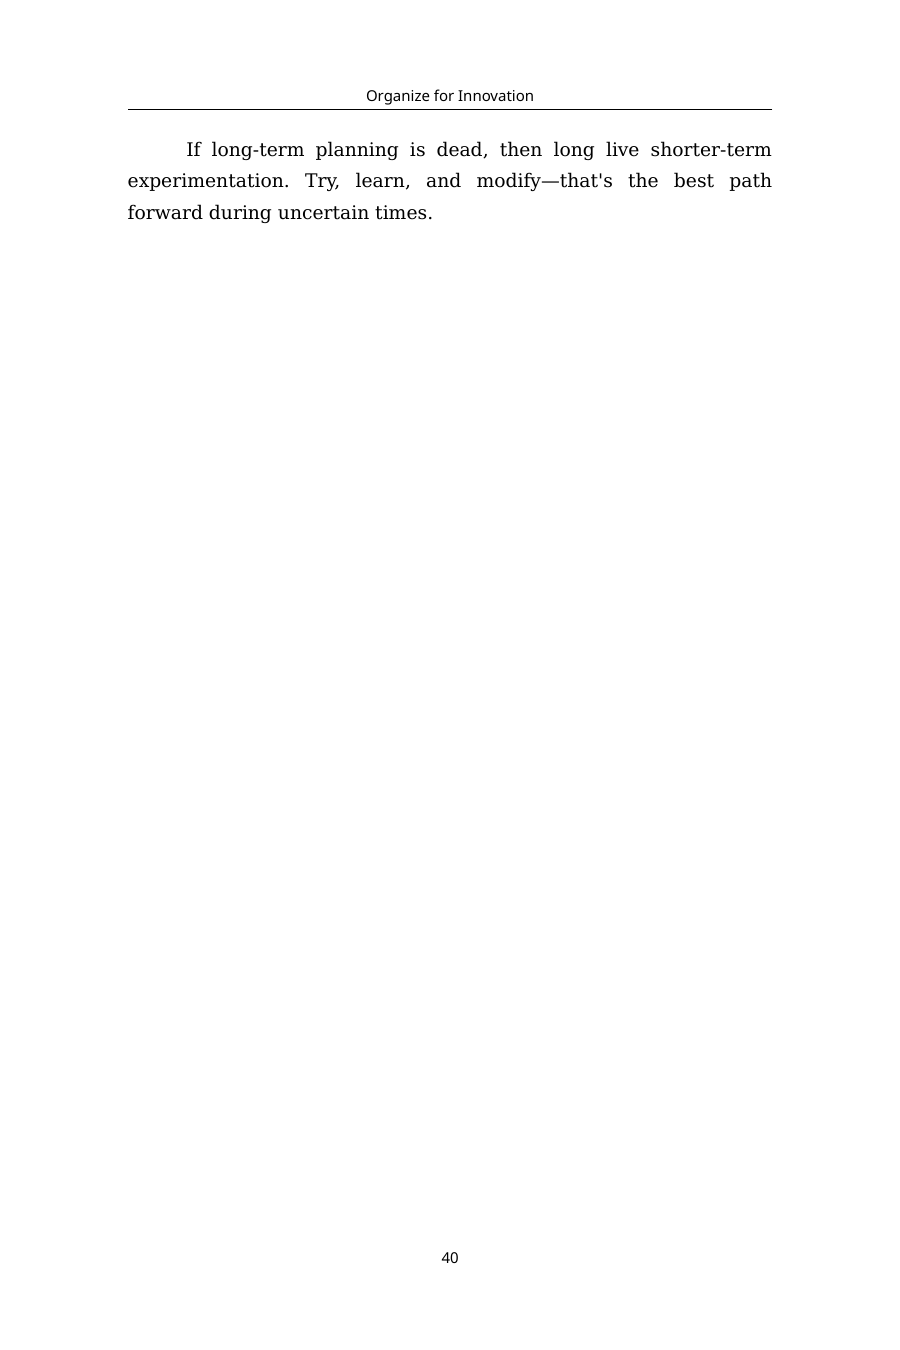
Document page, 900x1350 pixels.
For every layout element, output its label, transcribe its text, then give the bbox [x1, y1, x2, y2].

text If long-term planning is dead, then long live shorter-term experimentation. Try, learn, and modify—that's the best path forward during uncertain times. [127, 139, 772, 224]
